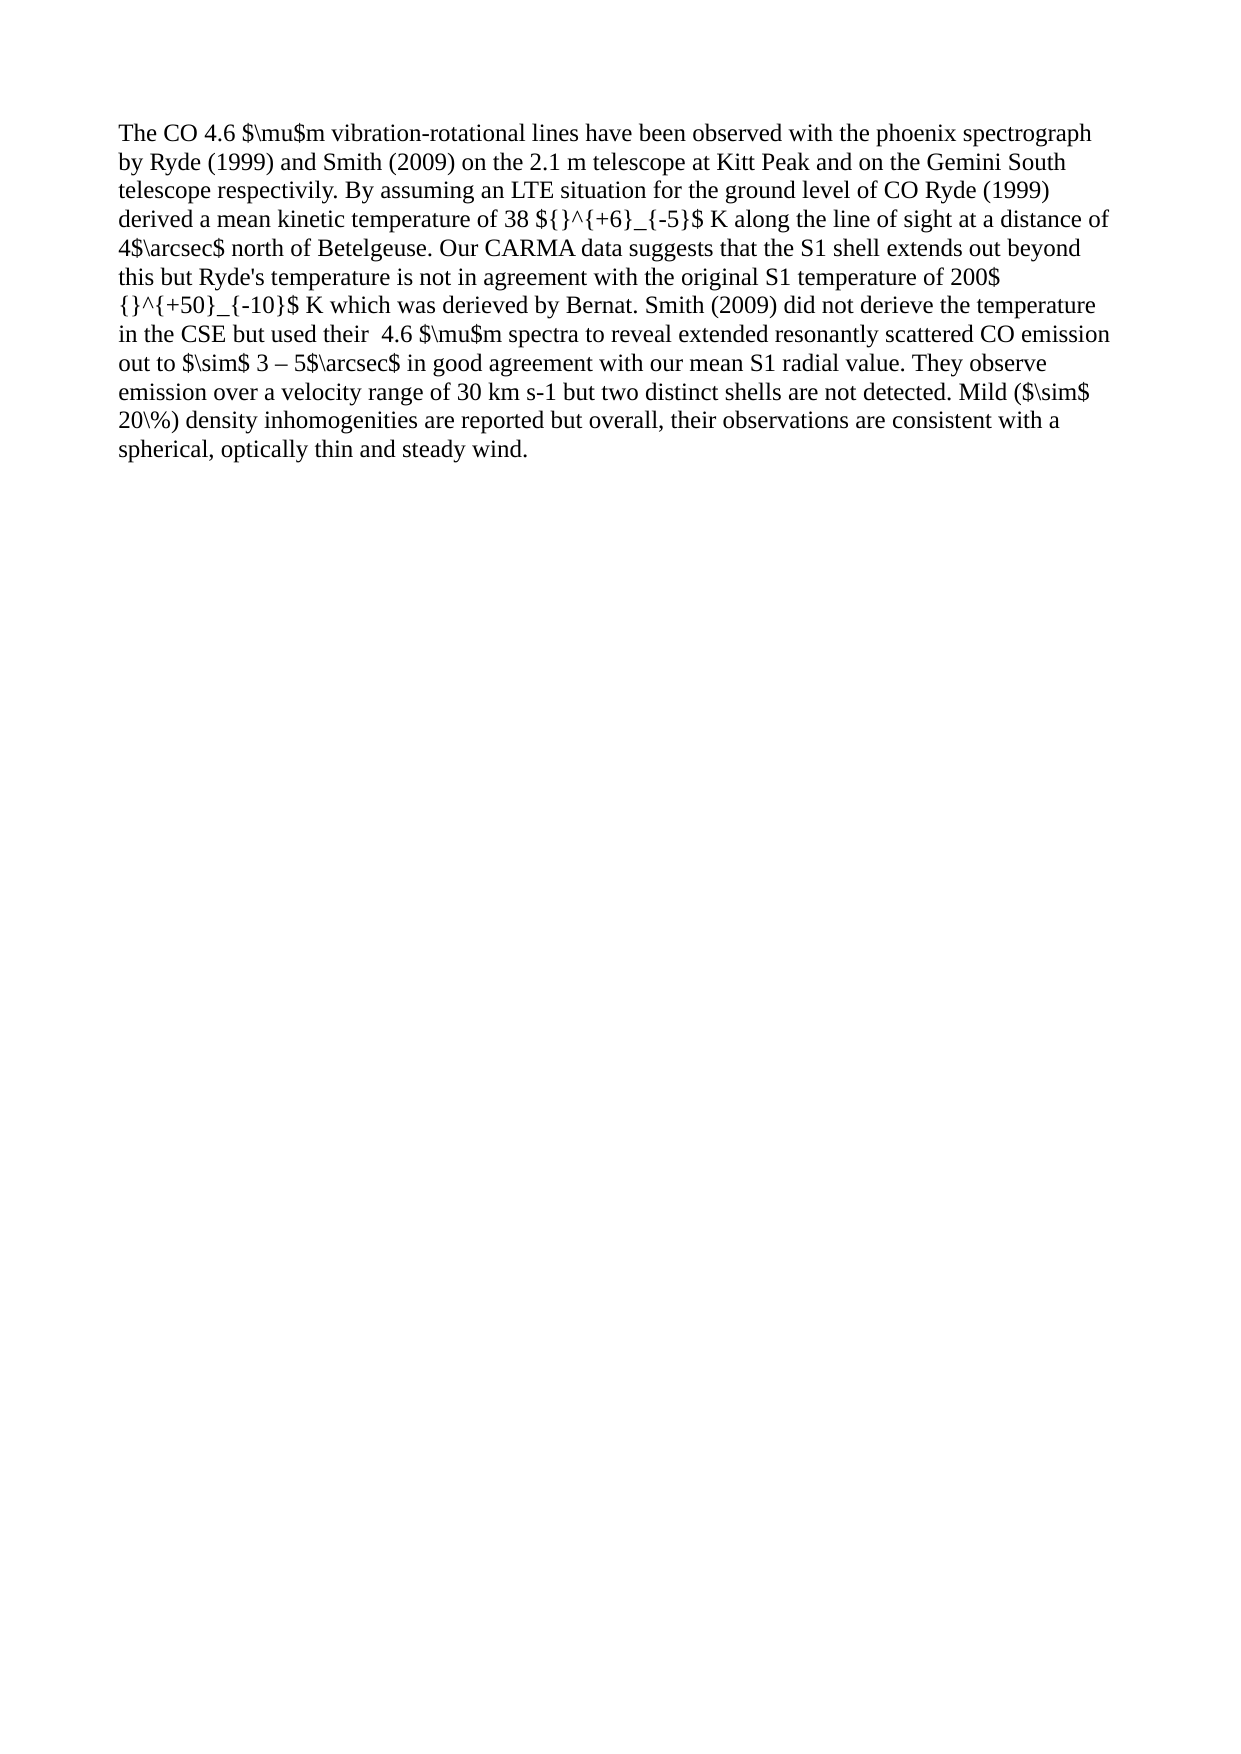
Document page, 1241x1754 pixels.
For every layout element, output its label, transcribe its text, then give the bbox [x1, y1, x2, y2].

text The CO 4.6 $\mu$m vibration-rotational lines have been observed with the phoenix spectrograph by Ryde (1999) and Smith (2009) on the 2.1 m telescope at Kitt Peak and on the Gemini South telescope respectivily. By assuming an LTE situation for the ground level of CO Ryde (1999) derived a mean kinetic temperature of 38 ${}^{+6}_{-5}$ K along the line of sight at a distance of 4$\arcsec$ north of Betelgeuse. Our CARMA data suggests that the S1 shell extends out beyond this but Ryde's temperature is not in agreement with the original S1 temperature of 200${}^{+50}_{-10}$ K which was derieved by Bernat. Smith (2009) did not derieve the temperature in the CSE but used their 4.6 $\mu$m spectra to reveal extended resonantly scattered CO emission out to $\sim$ 3 – 5$\arcsec$ in good agreement with our mean S1 radial value. They observe emission over a velocity range of 30 km s-1 but two distinct shells are not detected. Mild ($\sim$ 20\%) density inhomogenities are reported but overall, their observations are consistent with a spherical, optically thin and steady wind. [118, 118, 1122, 463]
